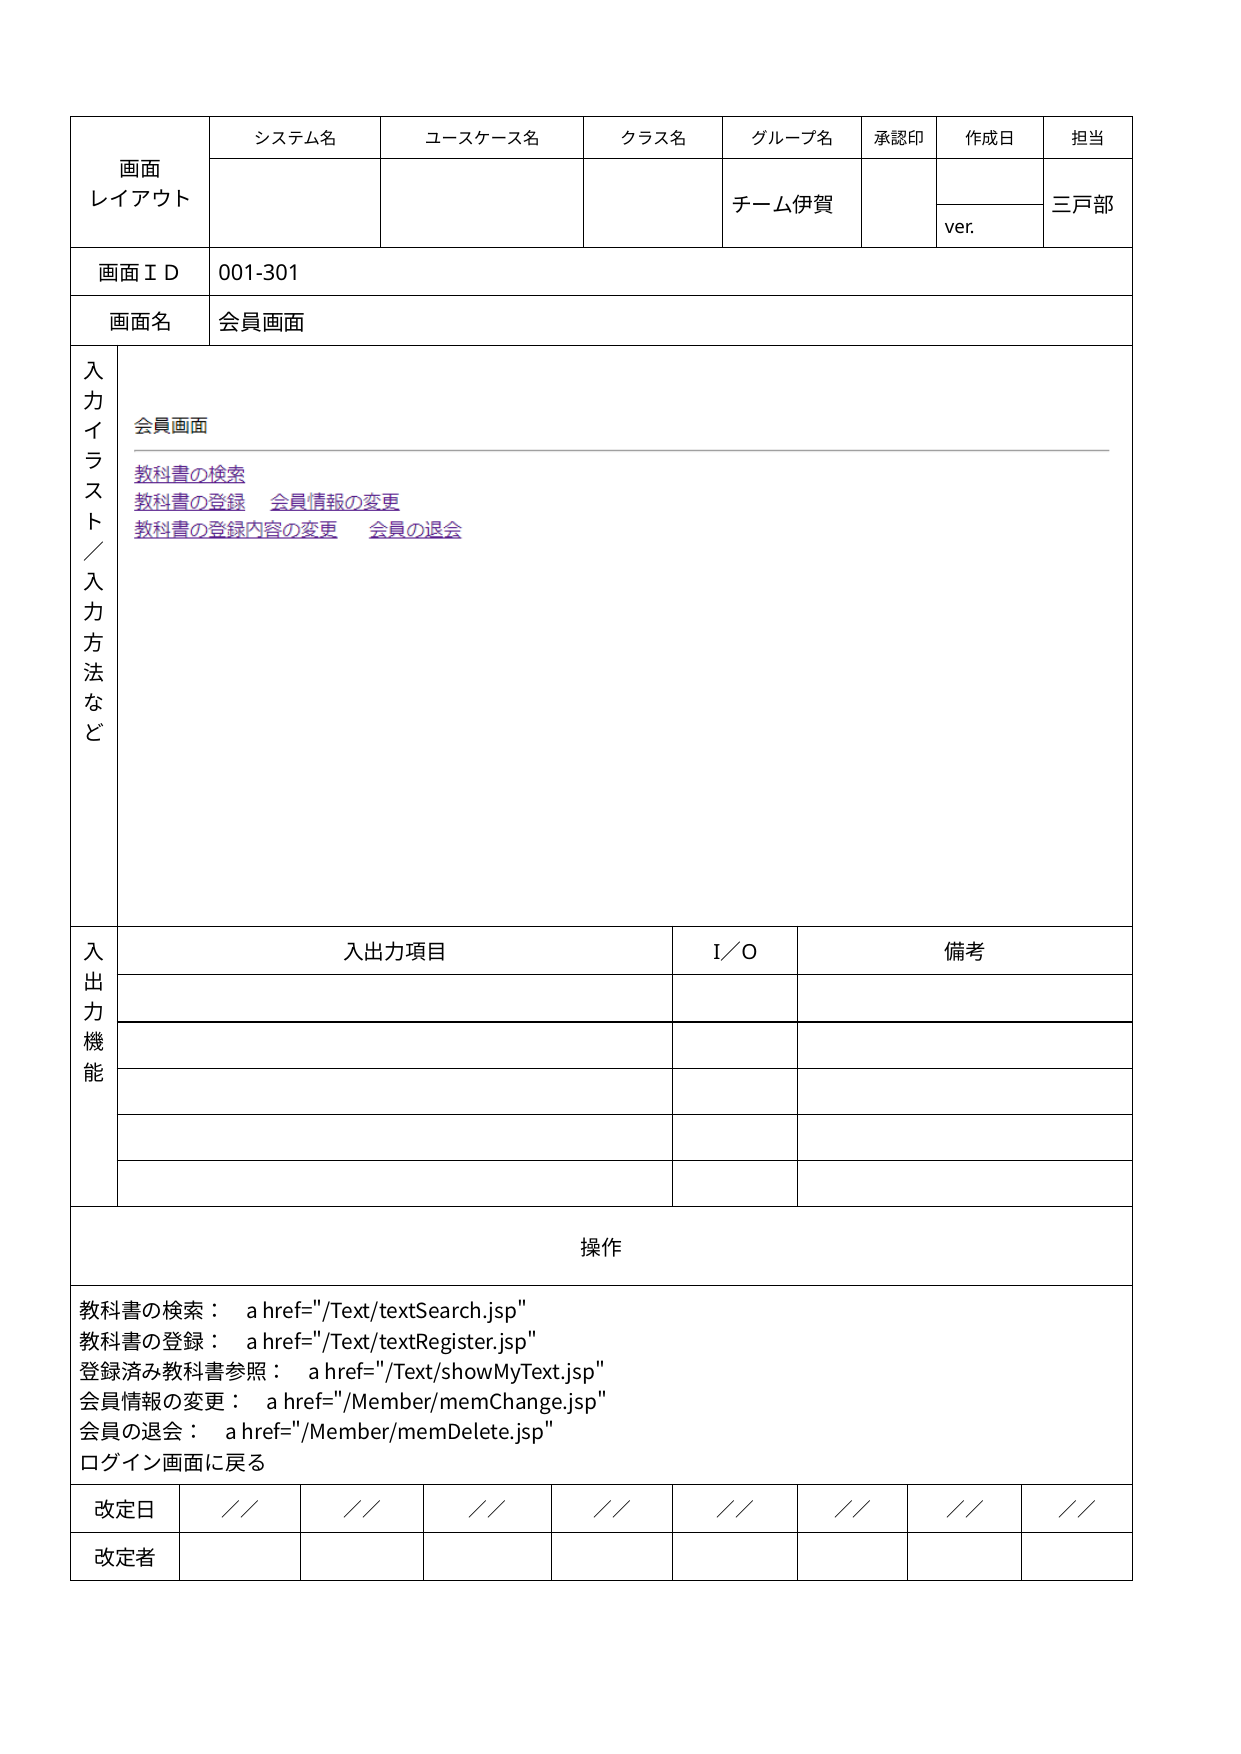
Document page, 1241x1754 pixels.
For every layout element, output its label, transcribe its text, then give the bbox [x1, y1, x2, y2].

table_cell [673, 1023, 797, 1068]
table_cell 備考 [798, 927, 1132, 973]
table_cell [673, 975, 797, 1021]
table_cell [118, 975, 672, 1021]
table_cell [118, 346, 1132, 926]
table_header ユースケース名 [381, 117, 583, 158]
table_cell [118, 1161, 672, 1206]
table_cell [673, 1069, 797, 1114]
table_cell [210, 159, 380, 247]
table_cell [584, 159, 722, 247]
table_cell [673, 1161, 797, 1206]
table_cell [798, 1115, 1132, 1160]
table_header 作成日 [937, 117, 1043, 158]
table_cell [552, 1533, 672, 1580]
table_cell 三戸部 [1044, 159, 1132, 247]
table_cell 入出力項目 [118, 927, 672, 973]
table_cell [301, 1533, 423, 1580]
table_header クラス名 [584, 117, 722, 158]
table_header 担当 [1044, 117, 1132, 158]
table_cell [798, 975, 1132, 1021]
table_cell ／／ [673, 1485, 797, 1532]
table_header 承認印 [862, 117, 936, 158]
table_cell ／／ [424, 1485, 551, 1532]
table_header 画面 レイアウト [71, 117, 209, 247]
table_cell [180, 1533, 300, 1580]
table_cell 改定日 [71, 1485, 179, 1532]
table_cell [118, 1069, 672, 1114]
table_cell [381, 159, 583, 247]
table_cell [1022, 1533, 1132, 1580]
table_cell [673, 1533, 797, 1580]
table_cell [798, 1161, 1132, 1206]
table_cell 改定者 [71, 1533, 179, 1580]
table_cell 画面ＩＤ [71, 248, 209, 295]
table_cell 操作 [71, 1207, 1132, 1285]
table_header グループ名 [723, 117, 861, 158]
table_cell ／／ [301, 1485, 423, 1532]
table_cell ／／ [908, 1485, 1021, 1532]
table_cell 教科書の検索： a href="/Text/textSearch.jsp" 教科書の登録： a href="/Text/textRegister.jsp" 登録済み教科書参照： a href="/Text/showMyText.jsp" 会員情報の変更： a href="/Member/memChange.jsp" 会員の退会： a href="/Member/memDelete.jsp" ログイン画面に戻る [71, 1286, 1132, 1484]
table_cell ／／ [1022, 1485, 1132, 1532]
table_cell [673, 1115, 797, 1160]
table_cell 画面名 [71, 296, 209, 344]
table_cell ／／ [180, 1485, 300, 1532]
table_cell [424, 1533, 551, 1580]
table_cell [798, 1023, 1132, 1068]
table_header システム名 [210, 117, 380, 158]
table_cell ver. [937, 205, 1043, 247]
table_cell [937, 159, 1043, 204]
table_cell I／O [673, 927, 797, 973]
table_cell 001-301 [210, 248, 1132, 295]
table_cell 会員画面 [210, 296, 1132, 344]
table_cell ／／ [798, 1485, 907, 1532]
table_cell ／／ [552, 1485, 672, 1532]
table_cell [908, 1533, 1021, 1580]
table_cell チーム伊賀 [723, 159, 861, 247]
table_cell 入力イラスト／入力方法など [71, 346, 117, 926]
table_cell [798, 1069, 1132, 1114]
table_cell [118, 1023, 672, 1068]
table_cell [798, 1533, 907, 1580]
table_cell [862, 159, 936, 247]
table_cell 入出力機能 [71, 927, 117, 1206]
table_cell [118, 1115, 672, 1160]
